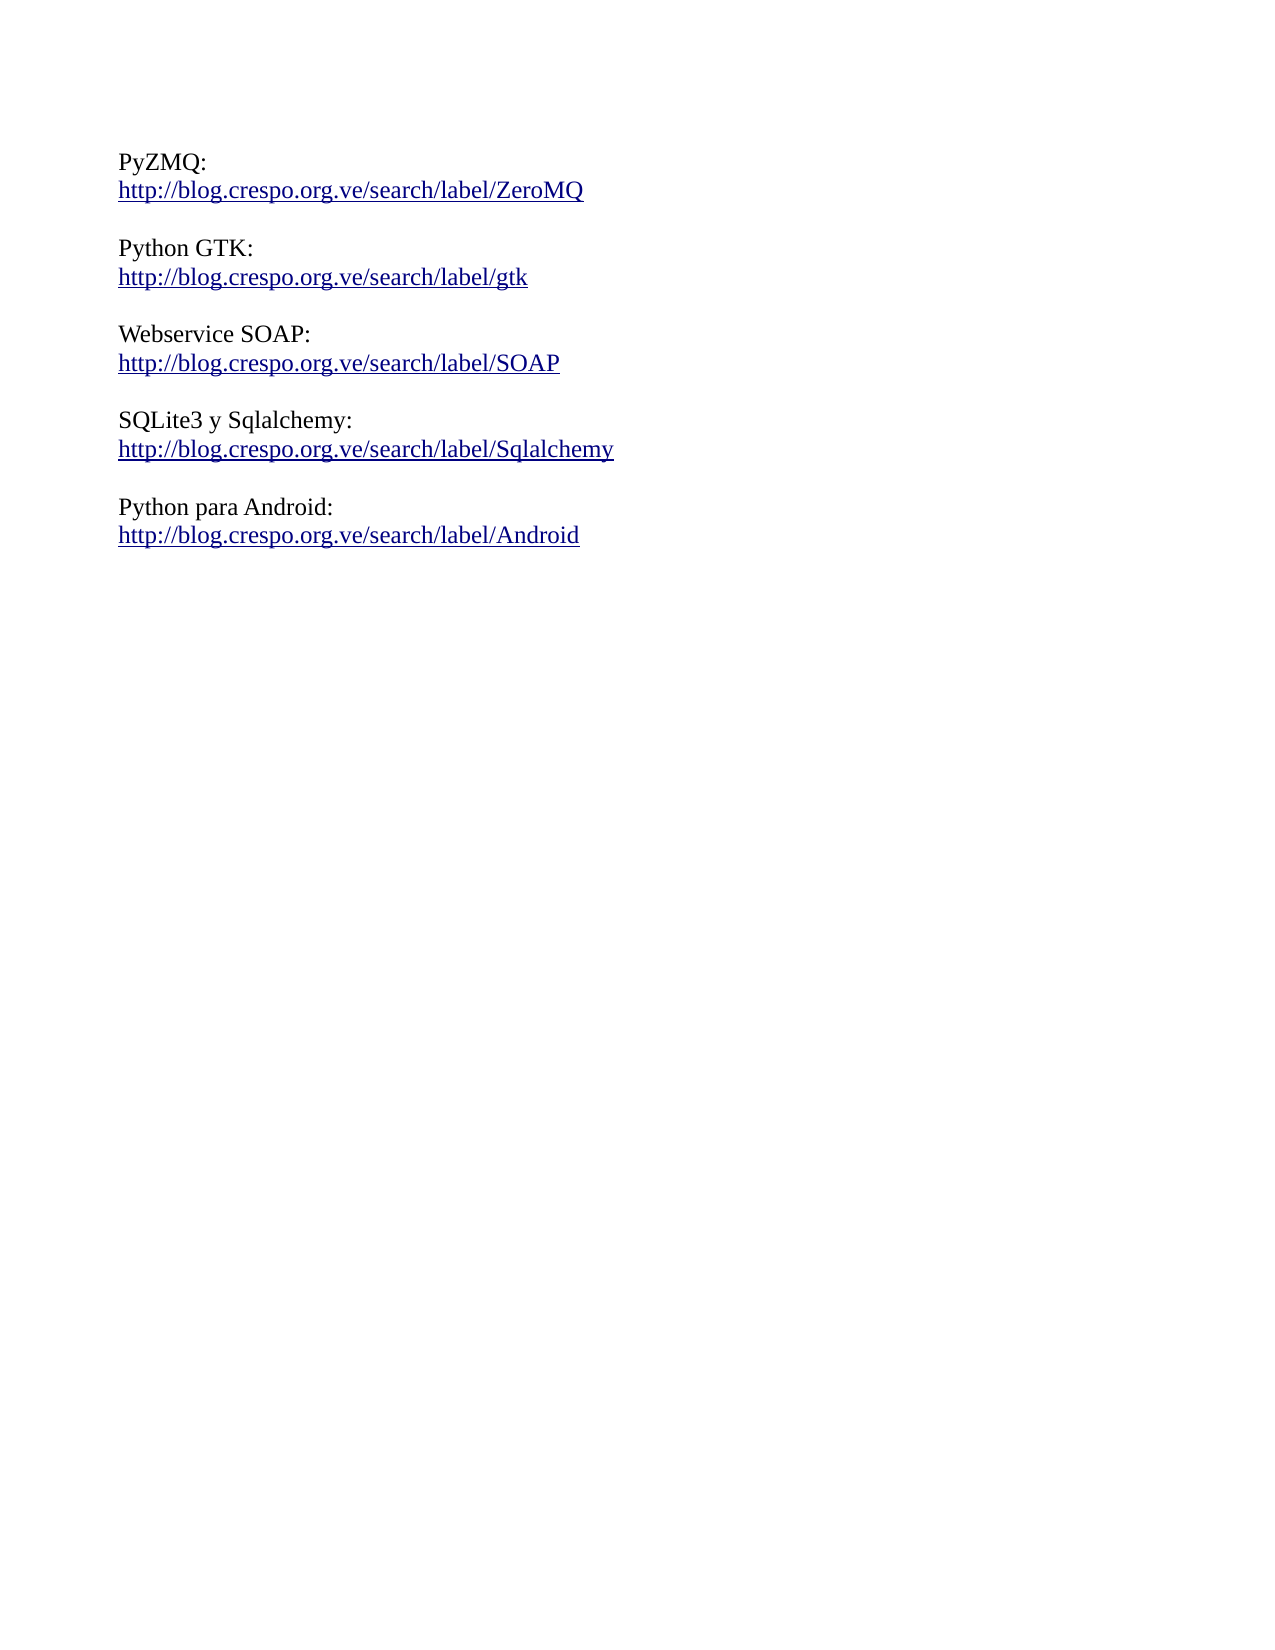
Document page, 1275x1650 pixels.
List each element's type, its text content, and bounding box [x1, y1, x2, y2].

text http://blog.crespo.org.ve/search/label/Sqlalchemy [118, 434, 1157, 463]
text http://blog.crespo.org.ve/search/label/ZeroMQ [118, 176, 1157, 204]
text http://blog.crespo.org.ve/search/label/gtk [118, 262, 1157, 291]
text PyZMQ: [118, 147, 1157, 176]
text http://blog.crespo.org.ve/search/label/Android [118, 521, 1157, 549]
text Python para Android: [118, 492, 1157, 521]
text Python GTK: [118, 233, 1157, 262]
text http://blog.crespo.org.ve/search/label/SOAP [118, 348, 1157, 377]
text SQLite3 y Sqlalchemy: [118, 406, 1157, 434]
text Webservice SOAP: [118, 319, 1157, 348]
